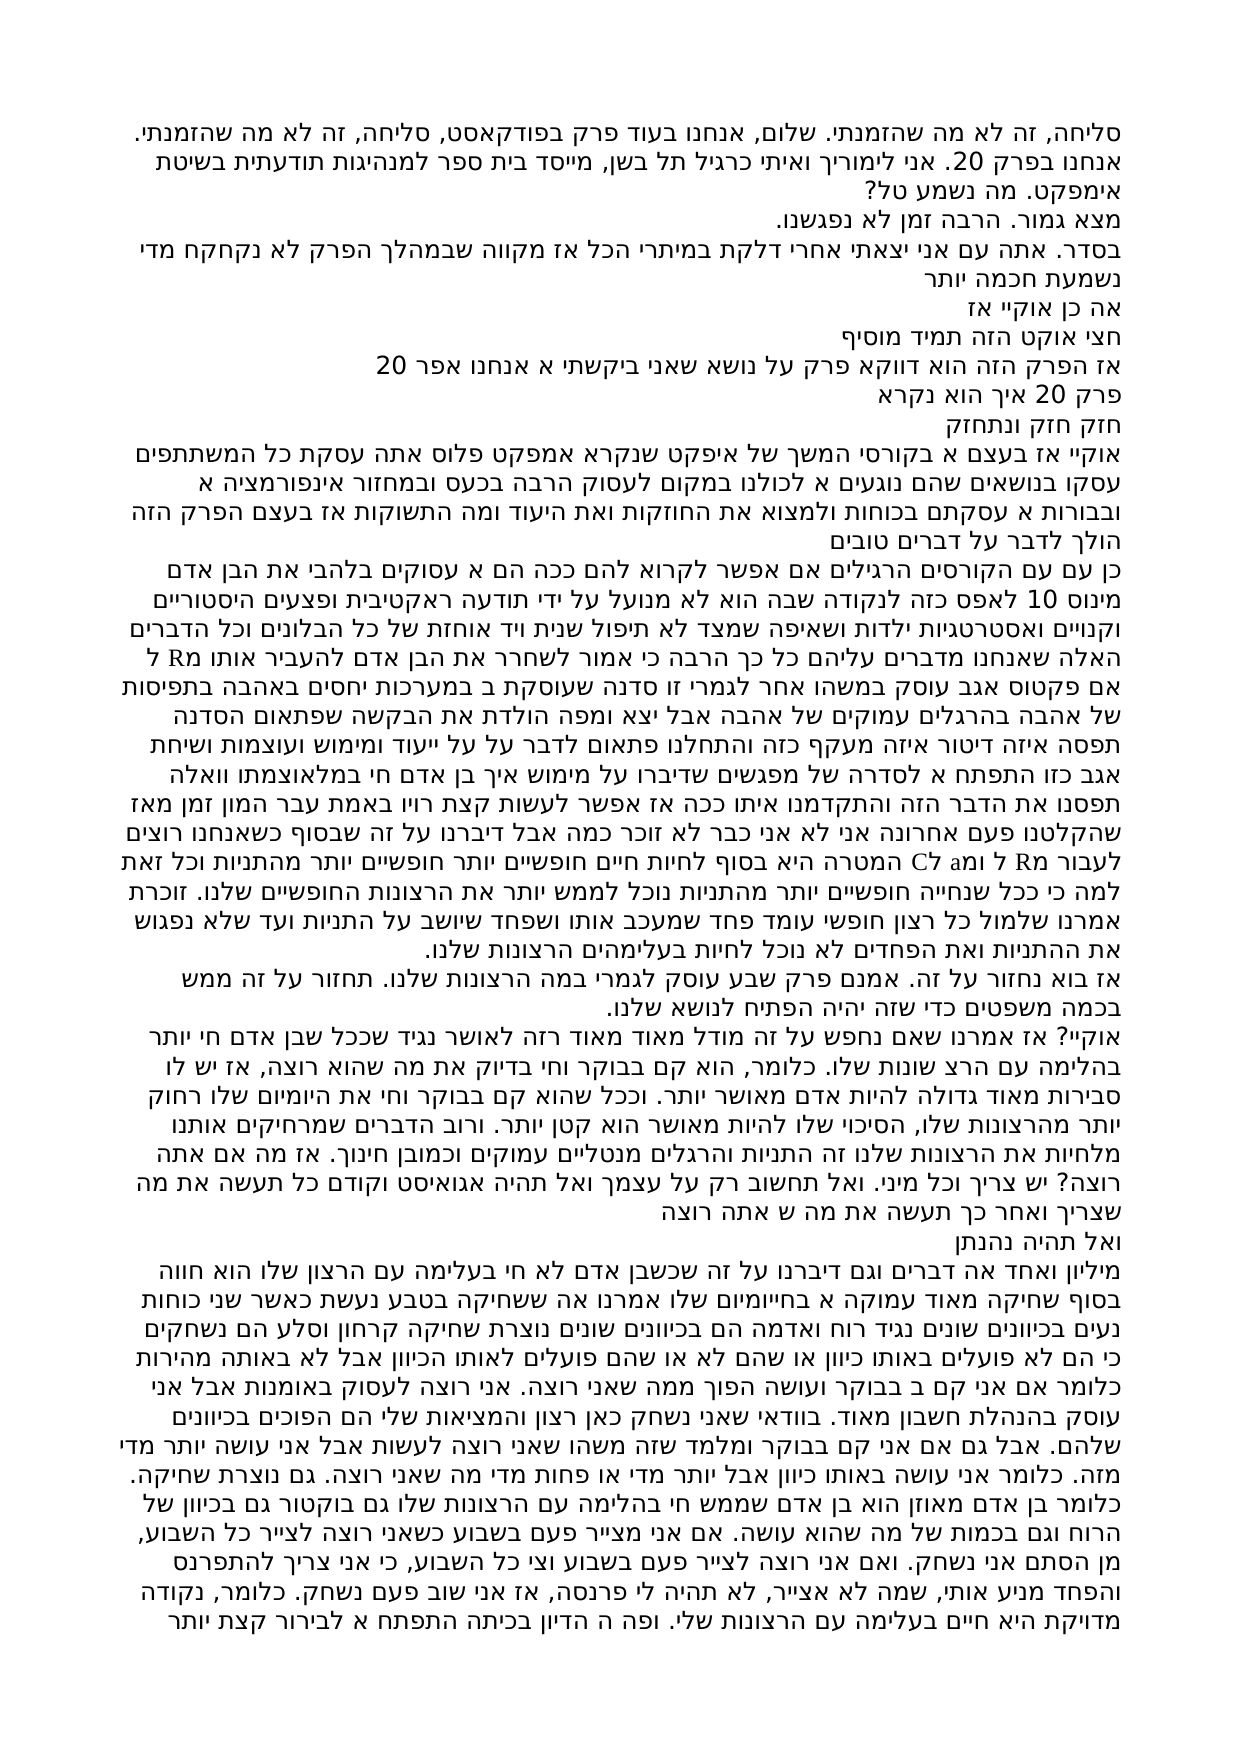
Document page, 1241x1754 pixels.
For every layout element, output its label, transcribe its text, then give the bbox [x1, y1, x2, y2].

text אז בוא נחזור על זה. אמנם פרק שבע עוסק לגמרי במה הרצונות שלנו. תחזור על זה ממש בכמה משפטים כדי שזה יהיה הפתיח לנושא שלנו. [118, 964, 1122, 1022]
text חצי אוקט הזה תמיד מוסיף [118, 322, 1122, 351]
text כן עם עם הקורסים הרגילים אם אפשר לקרוא להם ככה הם א עסוקים בלהבי את הבן אדם מינוס 10 לאפס כזה לנקודה שבה הוא לא מנועל על ידי תודעה ראקטיבית ופצעים היסטוריים וקנויים ואסטרטגיות ילדות ושאיפה שמצד לא תיפול שנית ויד אוחזת של כל הבלונים וכל הדברים האלה שאנחנו מדברים עליהם כל כך הרבה כי אמור לשחרר את הבן אדם להעביר אותו מR ל אם פקטוס אגב עוסק במשהו אחר לגמרי זו סדנה שעוסקת ב במערכות יחסים באהבה בתפיסות של אהבה בהרגלים עמוקים של אהבה אבל יצא ומפה הולדת את הבקשה שפתאום הסדנה תפסה איזה דיטור איזה מעקף כזה והתחלנו פתאום לדבר על על ייעוד ומימוש ועוצמות ושיחת אגב כזו התפתח א לסדרה של מפגשים שדיברו על מימוש איך בן אדם חי במלאוצמתו וואלה תפסנו את הדבר הזה והתקדמנו איתו ככה אז אפשר לעשות קצת רויו באמת עבר המון זמן מאז שהקלטנו פעם אחרונה אני לא אני כבר לא זוכר כמה אבל דיברנו על זה שבסוף כשאנחנו רוצים לעבור מR ל ומa לC המטרה היא בסוף לחיות חיים חופשיים יותר חופשיים יותר מהתניות וכל זאת למה כי ככל שנחייה חופשיים יותר מהתניות נוכל לממש יותר את הרצונות החופשיים שלנו. זוכרת אמרנו שלמול כל רצון חופשי עומד פחד שמעכב אותו ושפחד שיושב על התניות ועד שלא נפגוש את ההתניות ואת הפחדים לא נוכל לחיות בעלימהים הרצונות שלנו. [118, 556, 1122, 964]
text מצא גמור. הרבה זמן לא נפגשנו. [118, 206, 1122, 235]
text אז הפרק הזה הוא דווקא פרק על נושא שאני ביקשתי א אנחנו אפר 20 [118, 351, 1122, 381]
text סליחה, זה לא מה שהזמנתי. שלום, אנחנו בעוד פרק בפודקאסט, סליחה, זה לא מה שהזמנתי. אנחנו בפרק 20. אני לימוריך ואיתי כרגיל תל בשן, מייסד בית ספר למנהיגות תודעתית בשיטת אימפקט. מה נשמע טל? [118, 118, 1122, 206]
text אוקיי אז בעצם א בקורסי המשך של איפקט שנקרא אמפקט פלוס אתה עסקת כל המשתתפים עסקו בנושאים שהם נוגעים א לכולנו במקום לעסוק הרבה בכעס ובמחזור אינפורמציה א ובבורות א עסקתם בכוחות ולמצוא את החוזקות ואת היעוד ומה התשוקות אז בעצם הפרק הזה הולך לדבר על דברים טובים [118, 439, 1122, 556]
text חזק חזק ונתחזק [118, 410, 1122, 439]
text פרק 20 איך הוא נקרא [118, 381, 1122, 410]
text מיליון ואחד אה דברים וגם דיברנו על זה שכשבן אדם לא חי בעלימה עם הרצון שלו הוא חווה בסוף שחיקה מאוד עמוקה א בחייומיום שלו אמרנו אה ששחיקה בטבע נעשת כאשר שני כוחות נעים בכיוונים שונים נגיד רוח ואדמה הם בכיוונים שונים נוצרת שחיקה קרחון וסלע הם נשחקים כי הם לא פועלים באותו כיוון או שהם לא או שהם פועלים לאותו הכיוון אבל לא באותה מהירות כלומר אם אני קם ב בבוקר ועושה הפוך ממה שאני רוצה. אני רוצה לעסוק באומנות אבל אני עוסק בהנהלת חשבון מאוד. בוודאי שאני נשחק כאן רצון והמציאות שלי הם הפוכים בכיוונים שלהם. אבל גם אם אני קם בבוקר ומלמד שזה משהו שאני רוצה לעשות אבל אני עושה יותר מדי מזה. כלומר אני עושה באותו כיוון אבל יותר מדי או פחות מדי מה שאני רוצה. גם נוצרת שחיקה. כלומר בן אדם מאוזן הוא בן אדם שממש חי בהלימה עם הרצונות שלו גם בוקטור גם בכיוון של הרוח וגם בכמות של מה שהוא עושה. אם אני מצייר פעם בשבוע כשאני רוצה לצייר כל השבוע, מן הסתם אני נשחק. ואם אני רוצה לצייר פעם בשבוע וצי כל השבוע, כי אני צריך להתפרנס והפחד מניע אותי, שמה לא אצייר, לא תהיה לי פרנסה, אז אני שוב פעם נשחק. כלומר, נקודה מדויקת היא חיים בעלימה עם הרצונות שלי. ופה ה הדיון בכיתה התפתח א לבירור קצת יותר [118, 1256, 1122, 1635]
text ואל תהיה נהנתן [118, 1227, 1122, 1256]
text אוקיי? אז אמרנו שאם נחפש על זה מודל מאוד מאוד רזה לאושר נגיד שככל שבן אדם חי יותר בהלימה עם הרצ שונות שלו. כלומר, הוא קם בבוקר וחי בדיוק את מה שהוא רוצה, אז יש לו סבירות מאוד גדולה להיות אדם מאושר יותר. וככל שהוא קם בבוקר וחי את היומיום שלו רחוק יותר מהרצונות שלו, הסיכוי שלו להיות מאושר הוא קטן יותר. ורוב הדברים שמרחיקים אותנו מלחיות את הרצונות שלנו זה התניות והרגלים מנטליים עמוקים וכמובן חינוך. אז מה אם אתה רוצה? יש צריך וכל מיני. ואל תחשוב רק על עצמך ואל תהיה אגואיסט וקודם כל תעשה את מה שצריך ואחר כך תעשה את מה ש אתה רוצה [118, 1022, 1122, 1227]
text אה כן אוקיי אז [118, 293, 1122, 322]
text נשמעת חכמה יותר [118, 264, 1122, 293]
text בסדר. אתה עם אני יצאתי אחרי דלקת במיתרי הכל אז מקווה שבמהלך הפרק לא נקחקח מדי [118, 235, 1122, 264]
